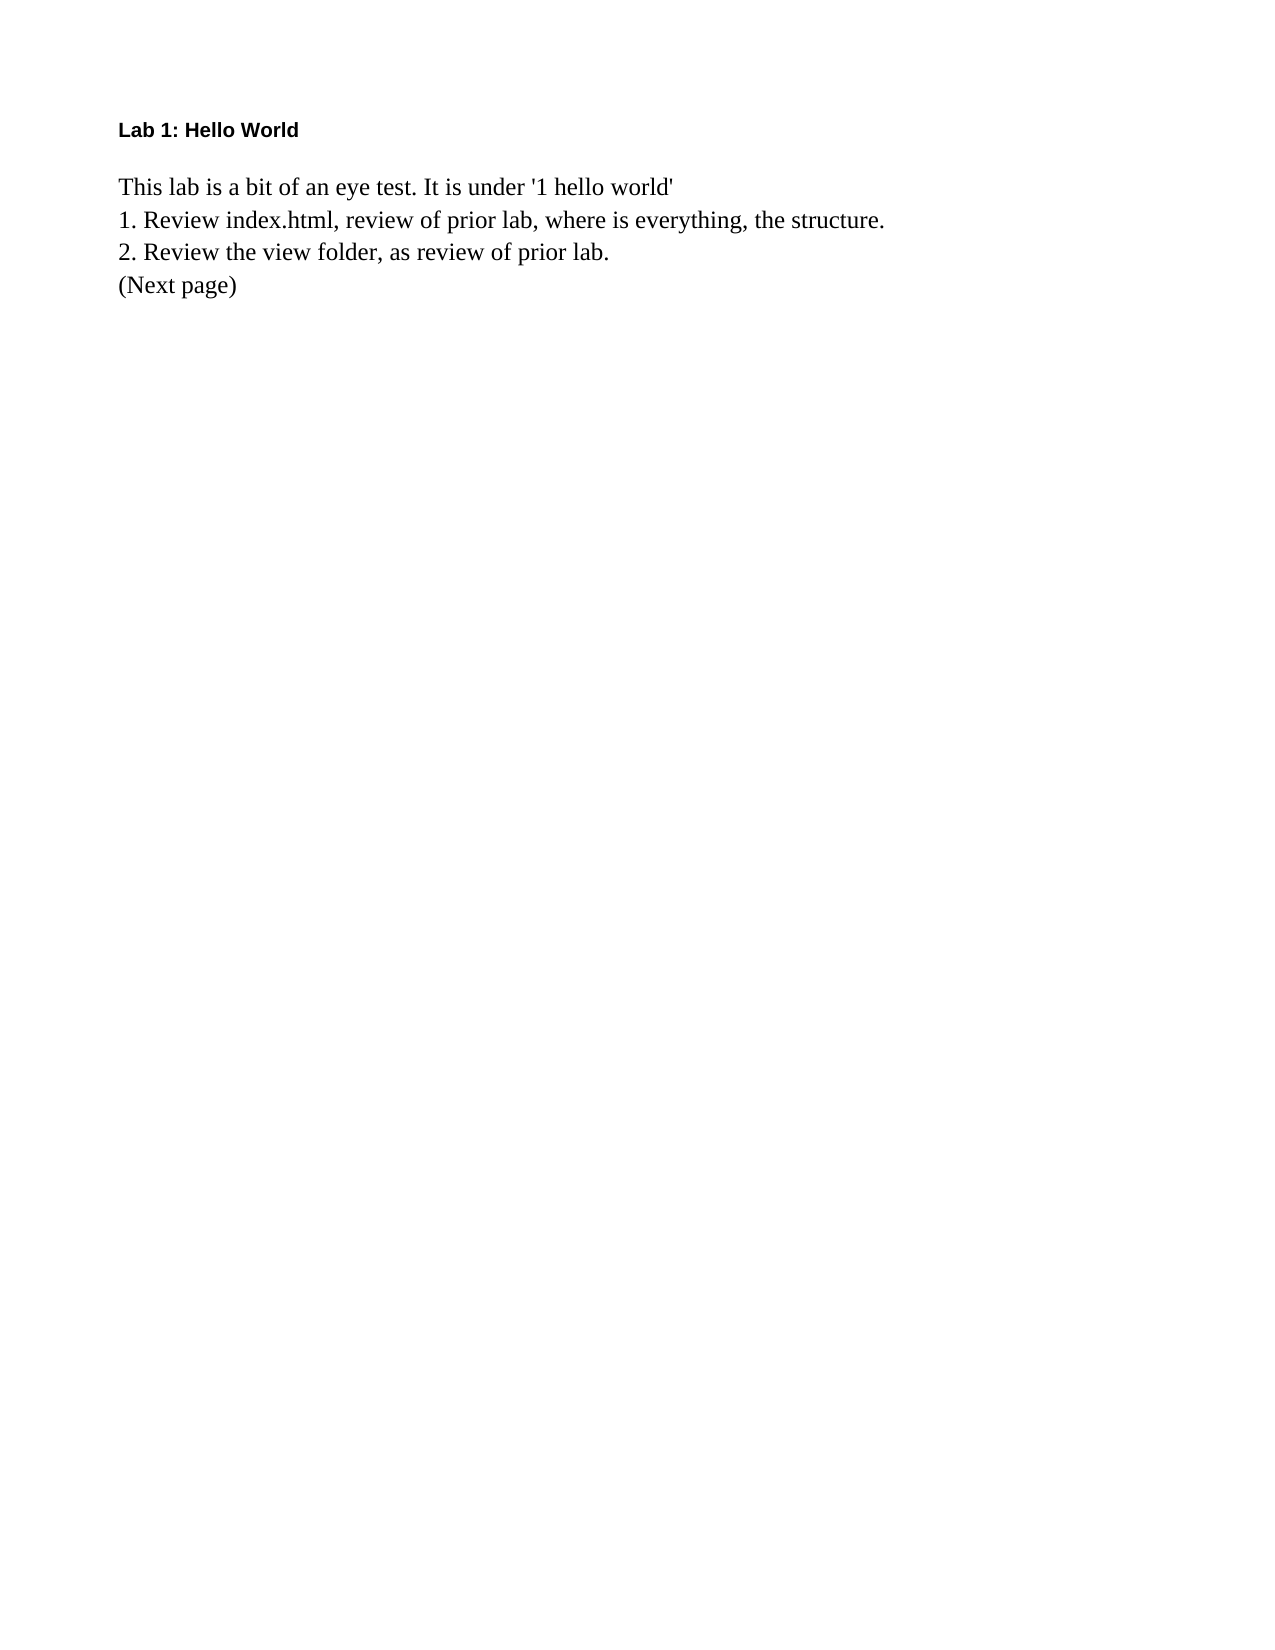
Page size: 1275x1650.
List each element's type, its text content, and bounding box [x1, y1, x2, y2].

text 2. Review the view folder, as review of prior lab. [118, 237, 1157, 266]
text 1. Review index.html, review of prior lab, where is everything, the structure. [118, 205, 1157, 233]
text This lab is a bit of an eye test. It is under '1 hello world' [118, 172, 1157, 201]
text Lab 1: Hello World [118, 118, 1157, 142]
text (Next page) [118, 270, 1157, 299]
